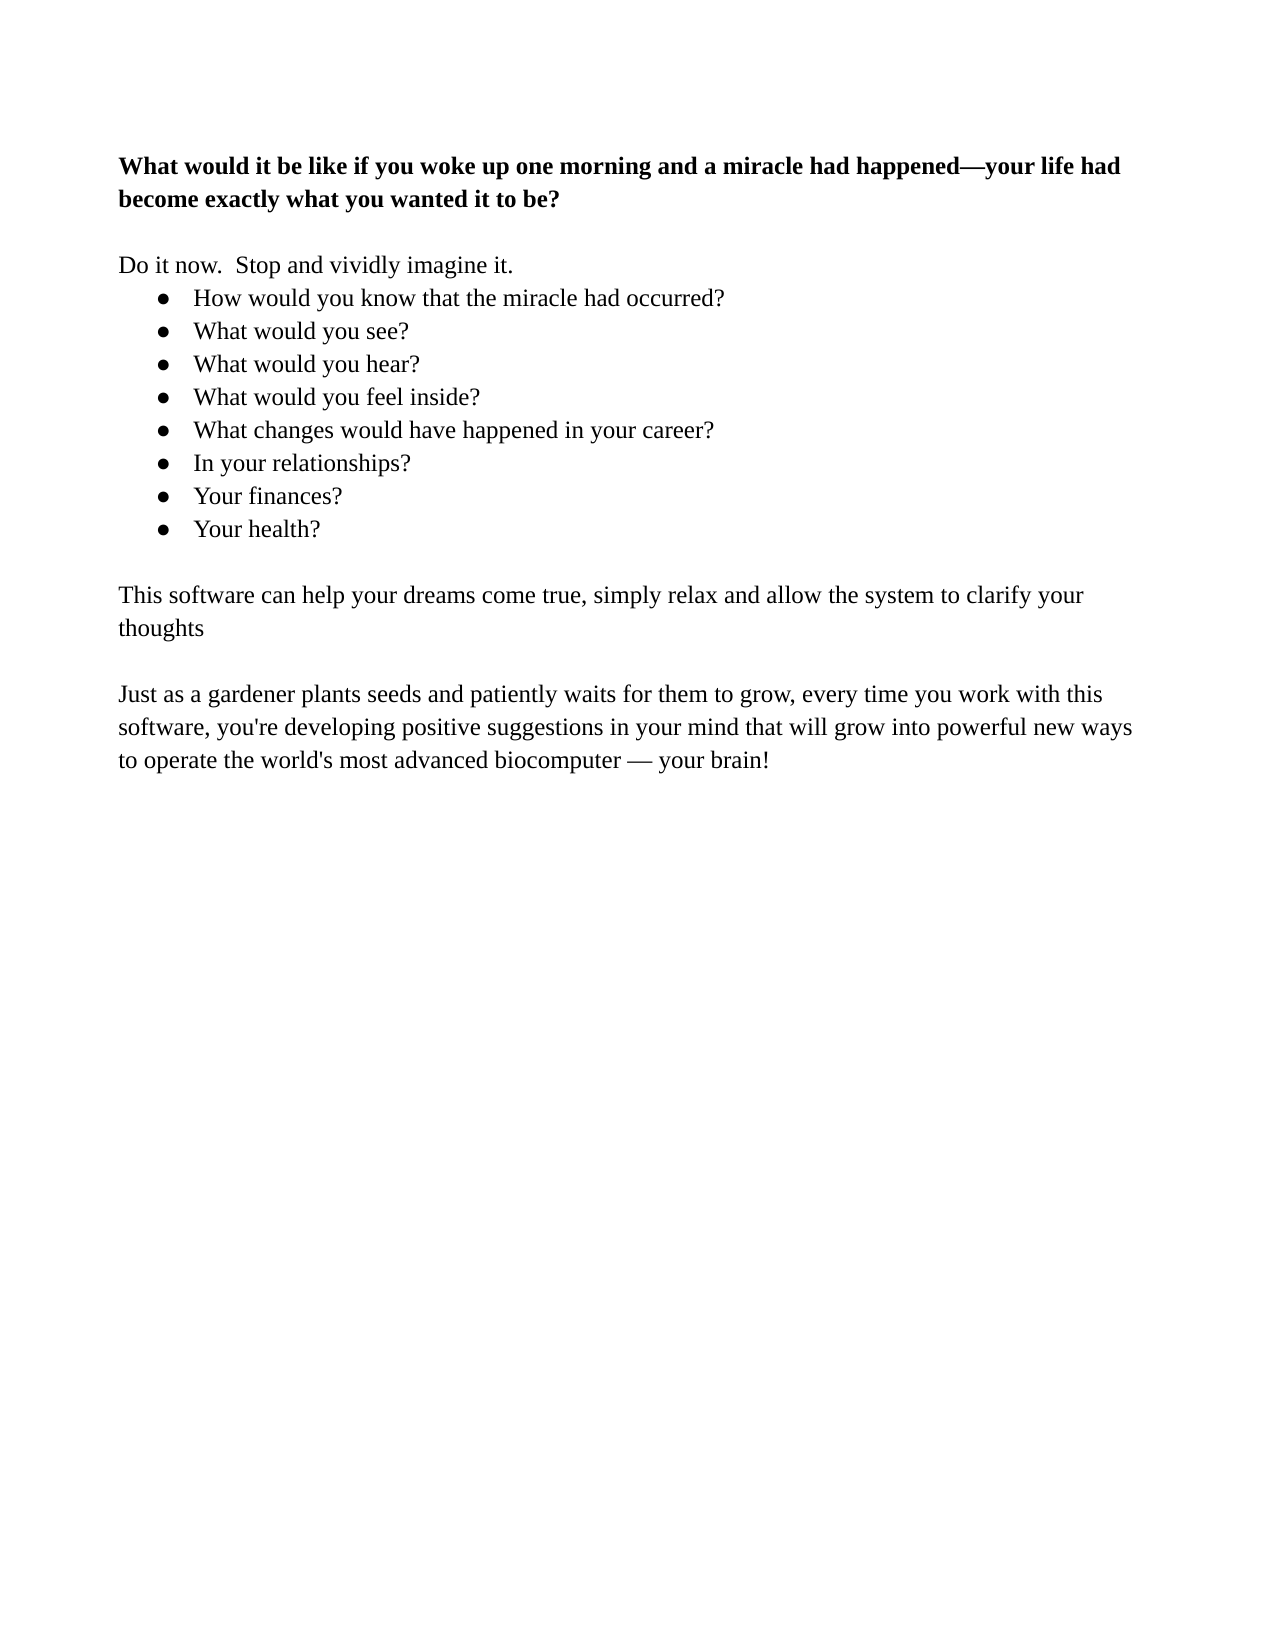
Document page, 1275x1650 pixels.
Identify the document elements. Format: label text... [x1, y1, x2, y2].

text Just as a gardener plants seeds and patiently waits for them to grow, every time you work with this software, you're developing positive suggestions in your mind that will grow into powerful new ways to operate the world's most advanced biocomputer — your brain! [118, 679, 1157, 774]
list What would you see? [156, 316, 1157, 345]
list What changes would have happened in your career? [156, 415, 1157, 444]
list Your finances? [156, 481, 1157, 510]
list What would you hear? [156, 349, 1157, 378]
text This software can help your dreams come true, simply relax and allow the system to clarify your thoughts [118, 580, 1157, 642]
list How would you know that the miracle had occurred? [156, 283, 1157, 312]
list Your health? [156, 514, 1157, 543]
text What would it be like if you woke up one morning and a miracle had happened—your life had become exactly what you wanted it to be? [118, 151, 1157, 213]
list In your relationships? [156, 448, 1157, 477]
list What would you feel inside? [156, 382, 1157, 411]
text Do it now. Stop and vividly imagine it. [118, 250, 1157, 279]
